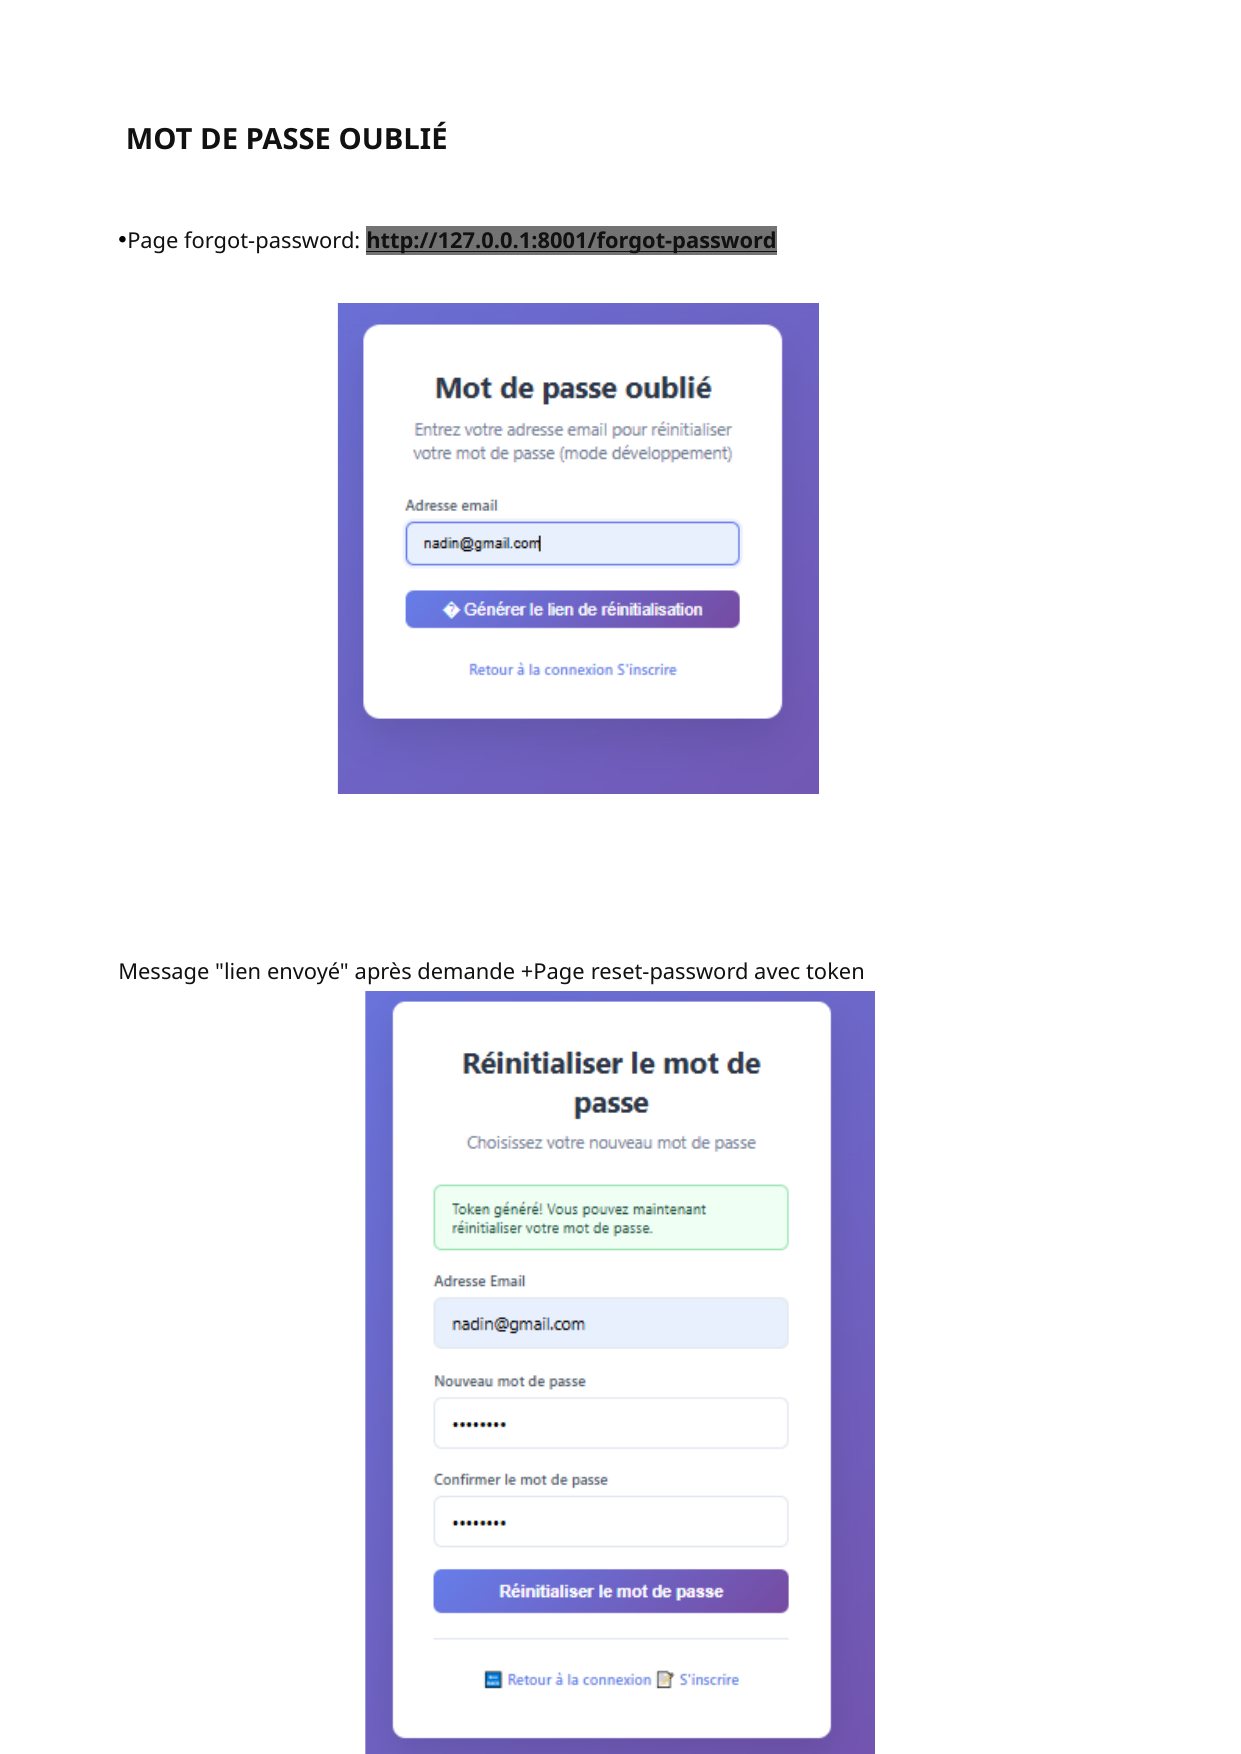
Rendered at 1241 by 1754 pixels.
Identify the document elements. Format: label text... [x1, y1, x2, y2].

list Page forgot-password: http://127.0.0.1:8001/forgot-password [118, 226, 1122, 255]
picture [365, 991, 875, 1754]
picture [337, 303, 819, 794]
list Message "lien envoyé" après demande +Page reset-password avec token [118, 956, 1122, 986]
subtitle MOT DE PASSE OUBLIÉ [118, 118, 1122, 158]
